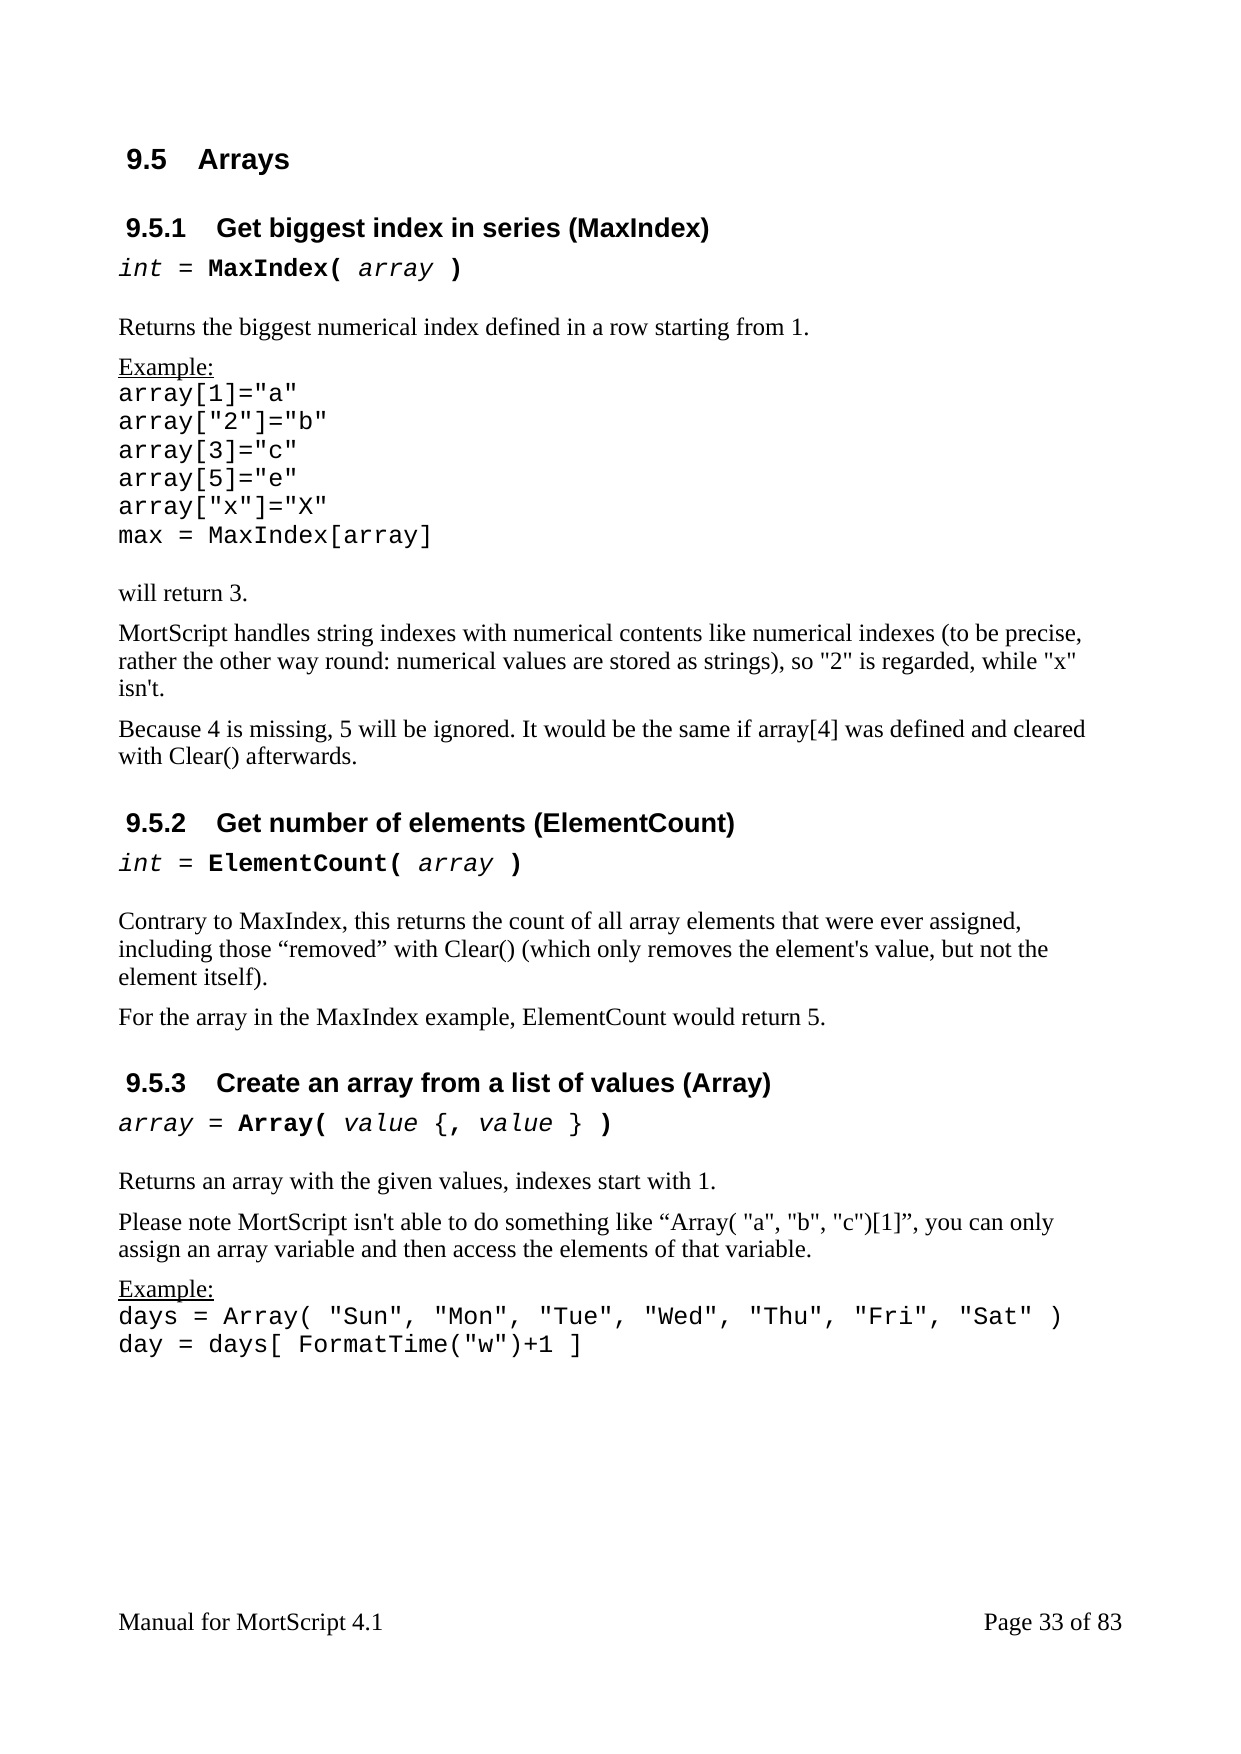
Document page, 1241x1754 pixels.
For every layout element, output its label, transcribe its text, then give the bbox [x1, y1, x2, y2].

text array["x"]="X" [118, 494, 1122, 522]
text days = Array( "Sun", "Mon", "Tue", "Wed", "Thu", "Fri", "Sat" ) [118, 1303, 1122, 1332]
text Please note MortScript isn't able to do something like “Array( "a", "b", "c")[1]”, you can only assign an array variable and then access the elements of that variable. [118, 1208, 1122, 1263]
text will return 3. [118, 579, 1122, 607]
text array[3]="c" [118, 437, 1122, 466]
subtitle Get biggest index in series (MaxIndex) [118, 213, 1122, 243]
text array[1]="a" [118, 381, 1122, 409]
subtitle Get number of elements (ElementCount) [118, 808, 1122, 838]
text array["2"]="b" [118, 409, 1122, 437]
text day = days[ FormatTime("w")+1 ] [118, 1332, 1122, 1360]
subtitle Create an array from a list of values (Array) [118, 1068, 1122, 1098]
text array[5]="e" [118, 466, 1122, 494]
text Contrary to MaxIndex, this returns the count of all array elements that were ever assigned, including those “removed” with Clear() (which only removes the element's value, but not the element itself). [118, 907, 1122, 990]
text array = Array( value {, value } ) [118, 1111, 1122, 1139]
text Returns the biggest numerical index defined in a row starting from 1. [118, 313, 1122, 340]
text Because 4 is missing, 5 will be ignored. It would be the same if array[4] was defined and cleared with Clear() afterwards. [118, 715, 1122, 770]
text int = MaxIndex( array ) [118, 256, 1122, 284]
subtitle Arrays [118, 143, 1122, 176]
text Example: [118, 353, 1122, 381]
text MortScript handles string indexes with numerical contents like numerical indexes (to be precise, rather the other way round: numerical values are stored as strings), so "2" is regarded, while "x" isn't. [118, 619, 1122, 702]
text Example: [118, 1276, 1122, 1303]
text Returns an array with the given values, indexes start with 1. [118, 1167, 1122, 1195]
text int = ElementCount( array ) [118, 851, 1122, 879]
text max = MaxIndex[array] [118, 522, 1122, 551]
text For the array in the MaxIndex example, ElementCount would return 5. [118, 1003, 1122, 1031]
